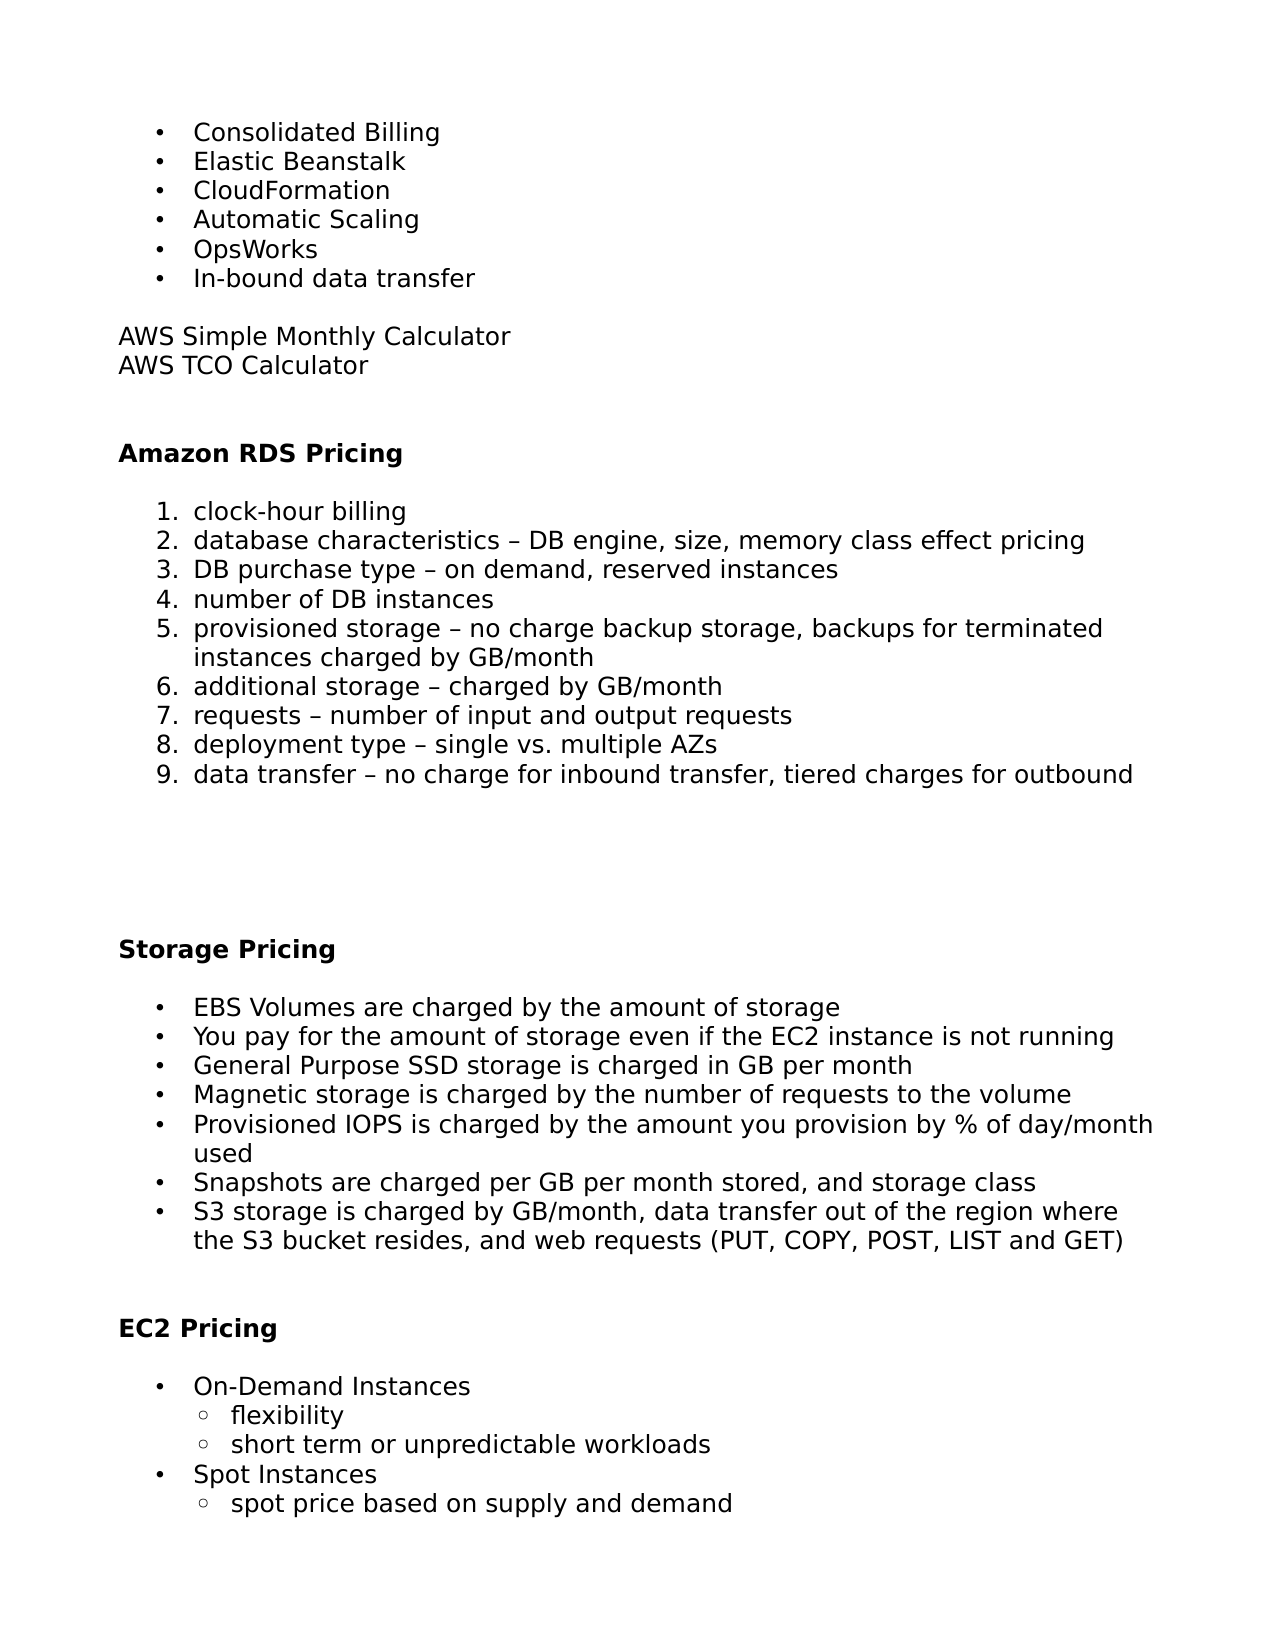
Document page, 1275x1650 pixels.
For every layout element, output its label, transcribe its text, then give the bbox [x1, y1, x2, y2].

list Snapshots are charged per GB per month stored, and storage class [156, 1168, 1157, 1197]
list additional storage – charged by GB/month [156, 672, 1157, 701]
list provisioned storage – no charge backup storage, backups for terminated instances charged by GB/month [156, 614, 1157, 672]
list CloudFormation [156, 176, 1157, 206]
list General Purpose SSD storage is charged in GB per month [156, 1051, 1157, 1081]
list Provisioned IOPS is charged by the amount you provision by % of day/month used [156, 1110, 1157, 1168]
list spot price based on supply and demand [193, 1489, 1157, 1518]
text Storage Pricing [118, 935, 1157, 964]
list OpsWorks [156, 235, 1157, 264]
list Automatic Scaling [156, 206, 1157, 235]
list number of DB instances [156, 585, 1157, 614]
list short term or unpredictable workloads [193, 1431, 1157, 1460]
list S3 storage is charged by GB/month, data transfer out of the region where the S3 bucket resides, and web requests (PUT, COPY, POST, LIST and GET) [156, 1197, 1157, 1256]
list EBS Volumes are charged by the amount of storage [156, 993, 1157, 1022]
list flexibility [193, 1401, 1157, 1431]
list Spot Instances [156, 1460, 1157, 1489]
list clock-hour billing [156, 497, 1157, 526]
list requests – number of input and output requests [156, 701, 1157, 731]
text EC2 Pricing [118, 1314, 1157, 1343]
list Elastic Beanstalk [156, 147, 1157, 176]
list On-Demand Instances [156, 1372, 1157, 1401]
text Amazon RDS Pricing [118, 439, 1157, 468]
list Magnetic storage is charged by the number of requests to the volume [156, 1081, 1157, 1110]
text AWS Simple Monthly Calculator [118, 322, 1157, 351]
list deployment type – single vs. multiple AZs [156, 731, 1157, 760]
list You pay for the amount of storage even if the EC2 instance is not running [156, 1022, 1157, 1051]
list In-bound data transfer [156, 264, 1157, 293]
list Consolidated Billing [156, 118, 1157, 147]
list data transfer – no charge for inbound transfer, tiered charges for outbound [156, 760, 1157, 789]
list database characteristics – DB engine, size, memory class effect pricing [156, 526, 1157, 556]
text AWS TCO Calculator [118, 351, 1157, 381]
list DB purchase type – on demand, reserved instances [156, 556, 1157, 585]
